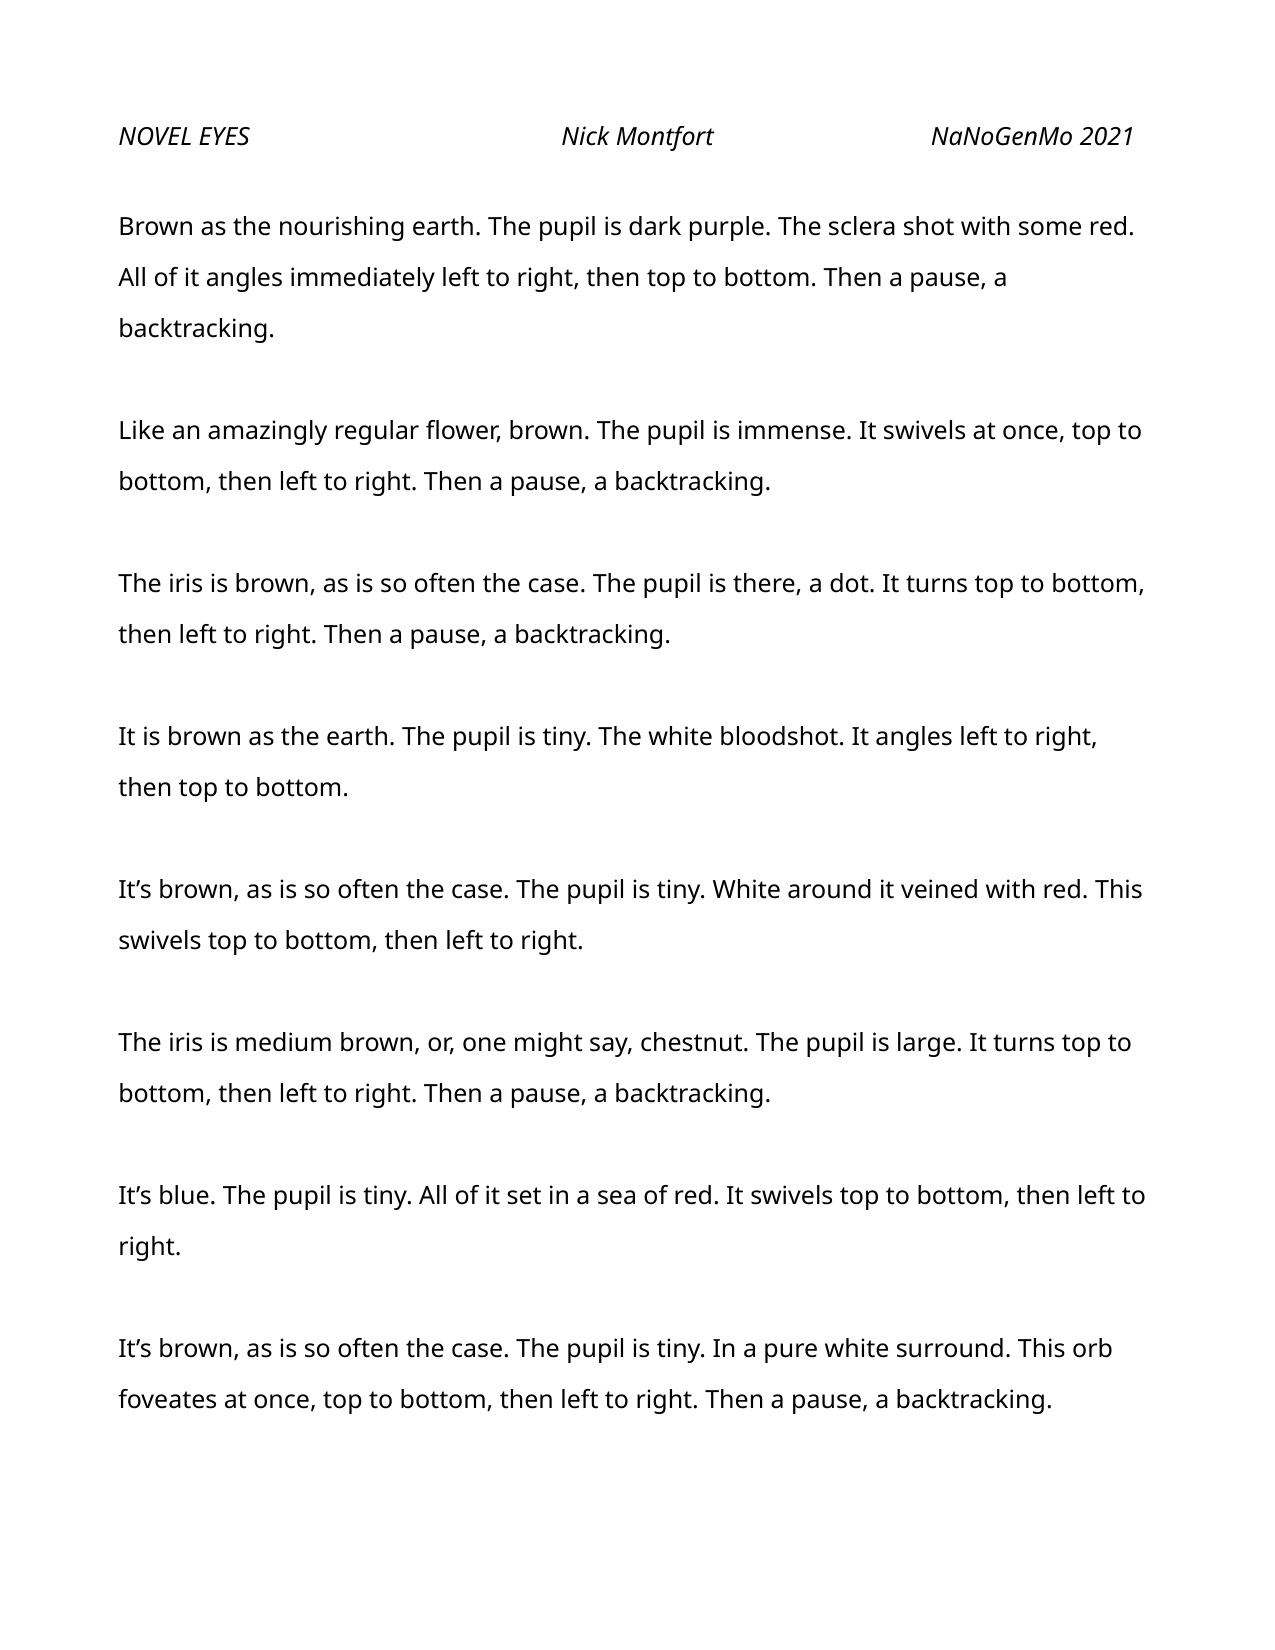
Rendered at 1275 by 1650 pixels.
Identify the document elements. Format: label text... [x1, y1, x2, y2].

text It’s blue. The pupil is tiny. All of it set in a sea of red. It swivels top to bottom, then left to right. [118, 1178, 1157, 1263]
text The iris is medium brown, or, one might say, chestnut. The pupil is large. It turns top to bottom, then left to right. Then a pause, a backtracking. [118, 1025, 1157, 1110]
text It’s brown, as is so often the case. The pupil is tiny. In a pure white surround. This orb foveates at once, top to bottom, then left to right. Then a pause, a backtracking. [118, 1331, 1157, 1416]
text Brown as the nourishing earth. The pupil is dark purple. The sclera shot with some red. All of it angles immediately left to right, then top to bottom. Then a pause, a backtracking. [118, 208, 1157, 344]
text It is brown as the earth. The pupil is tiny. The white bloodshot. It angles left to right, then top to bottom. [118, 718, 1157, 804]
text The iris is brown, as is so often the case. The pupil is there, a dot. It turns top to bottom, then left to right. Then a pause, a backtracking. [118, 565, 1157, 651]
text It’s brown, as is so often the case. The pupil is tiny. White around it veined with red. This swivels top to bottom, then left to right. [118, 872, 1157, 957]
text Like an amazingly regular flower, brown. The pupil is immense. It swivels at once, top to bottom, then left to right. Then a pause, a backtracking. [118, 412, 1157, 497]
